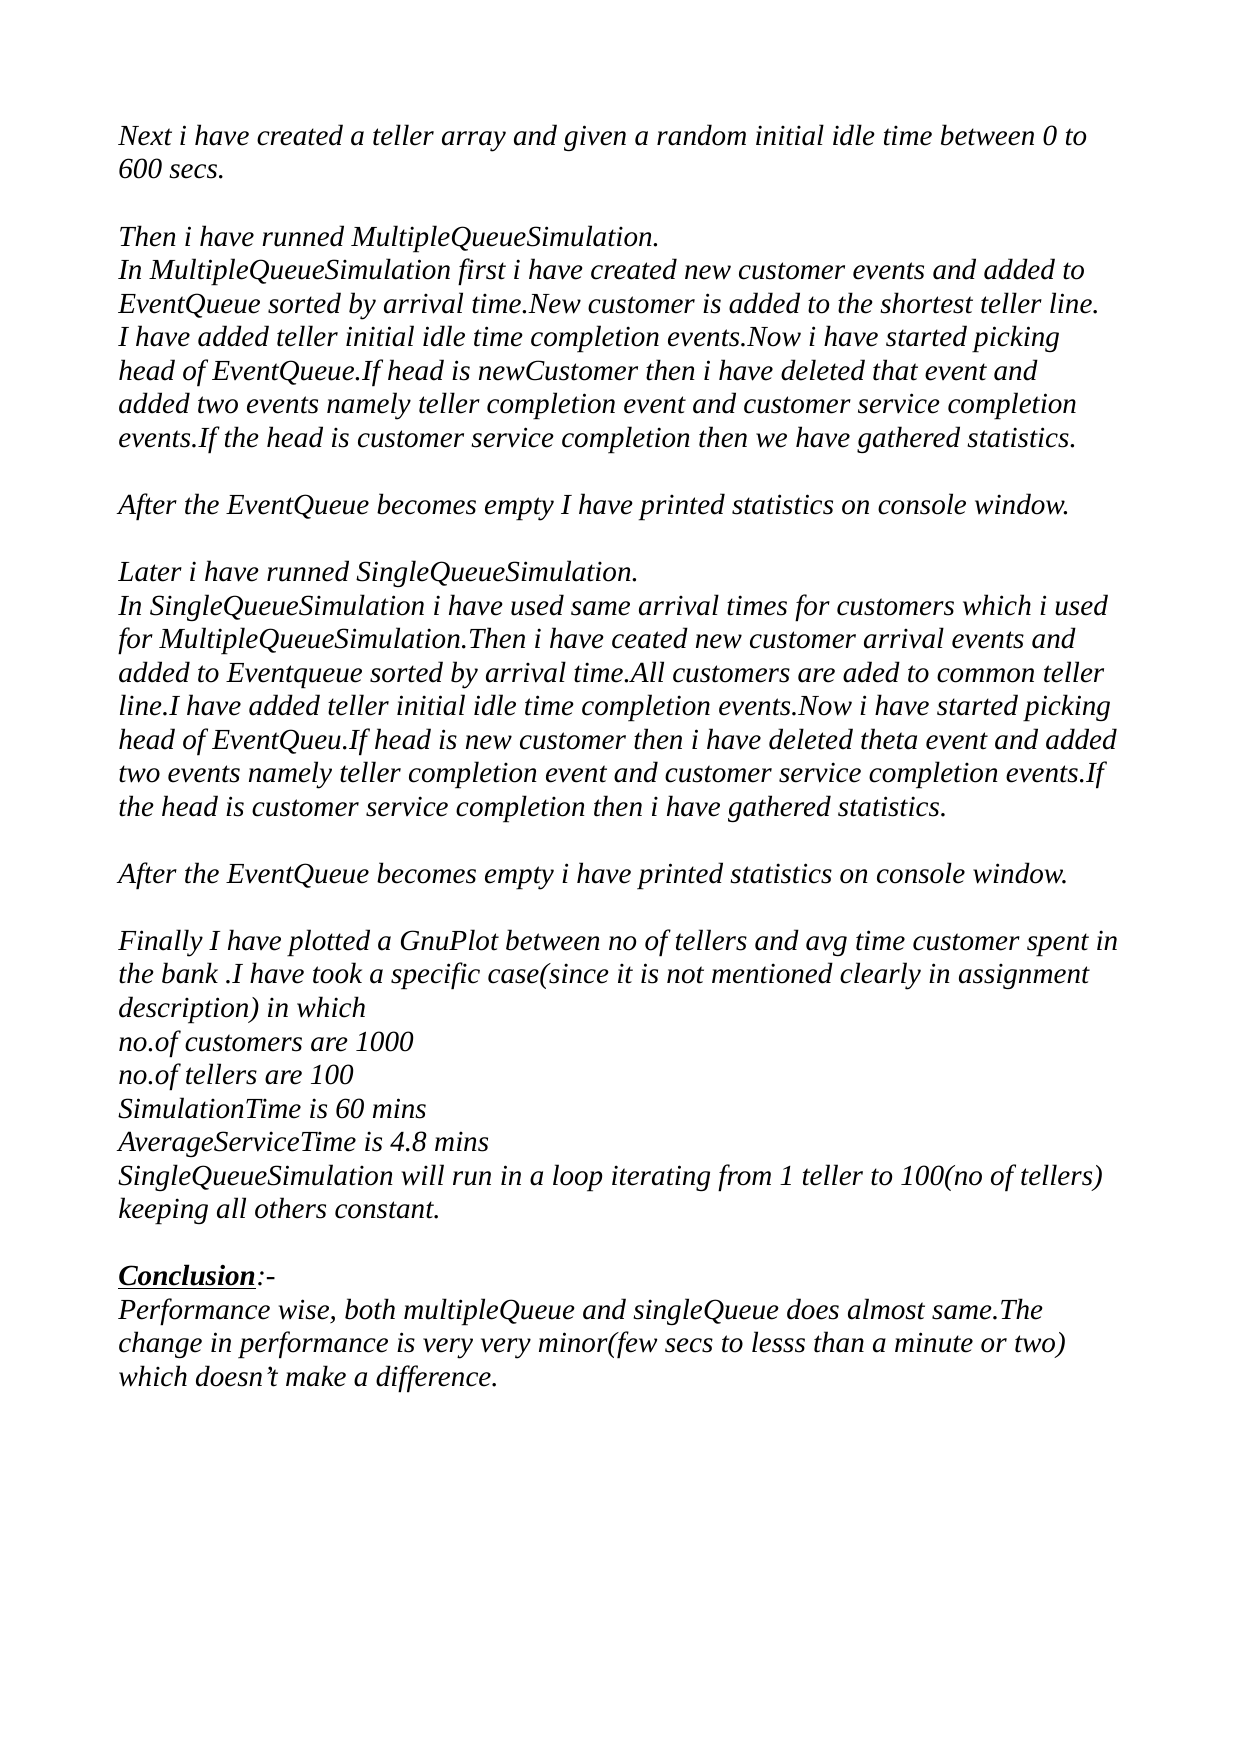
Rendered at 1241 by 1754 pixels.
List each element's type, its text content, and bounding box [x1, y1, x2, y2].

text After the EventQueue becomes empty I have printed statistics on console window. [118, 487, 1122, 521]
text Later i have runned SingleQueueSimulation. [118, 554, 1122, 588]
text I have added teller initial idle time completion events.Now i have started picking head of EventQueue.If head is newCustomer then i have deleted that event and added two events namely teller completion event and customer service completion events.If the head is customer service completion then we have gathered statistics. [118, 319, 1122, 453]
text After the EventQueue becomes empty i have printed statistics on console window. [118, 856, 1122, 889]
text Conclusion:- [118, 1258, 1122, 1292]
text SingleQueueSimulation will run in a loop iterating from 1 teller to 100(no of tellers) keeping all others constant. [118, 1158, 1122, 1225]
text SimulationTime is 60 mins [118, 1091, 1122, 1124]
text Then i have runned MultipleQueueSimulation. [118, 219, 1122, 252]
text no.of customers are 1000 [118, 1024, 1122, 1057]
text no.of tellers are 100 [118, 1057, 1122, 1091]
text Performance wise, both multipleQueue and singleQueue does almost same.The change in performance is very very minor(few secs to lesss than a minute or two) which doesn’t make a difference. [118, 1292, 1122, 1393]
text In MultipleQueueSimulation first i have created new customer events and added to EventQueue sorted by arrival time.New customer is added to the shortest teller line. [118, 252, 1122, 319]
text In SingleQueueSimulation i have used same arrival times for customers which i used for MultipleQueueSimulation.Then i have ceated new customer arrival events and added to Eventqueue sorted by arrival time.All customers are aded to common teller line.I have added teller initial idle time completion events.Now i have started picking head of EventQueu.If head is new customer then i have deleted theta event and added two events namely teller completion event and customer service completion events.If the head is customer service completion then i have gathered statistics. [118, 588, 1122, 822]
text Finally I have plotted a GnuPlot between no of tellers and avg time customer spent in the bank .I have took a specific case(since it is not mentioned clearly in assignment description) in which [118, 923, 1122, 1024]
text Next i have created a teller array and given a random initial idle time between 0 to 600 secs. [118, 118, 1122, 185]
text AverageServiceTime is 4.8 mins [118, 1124, 1122, 1158]
